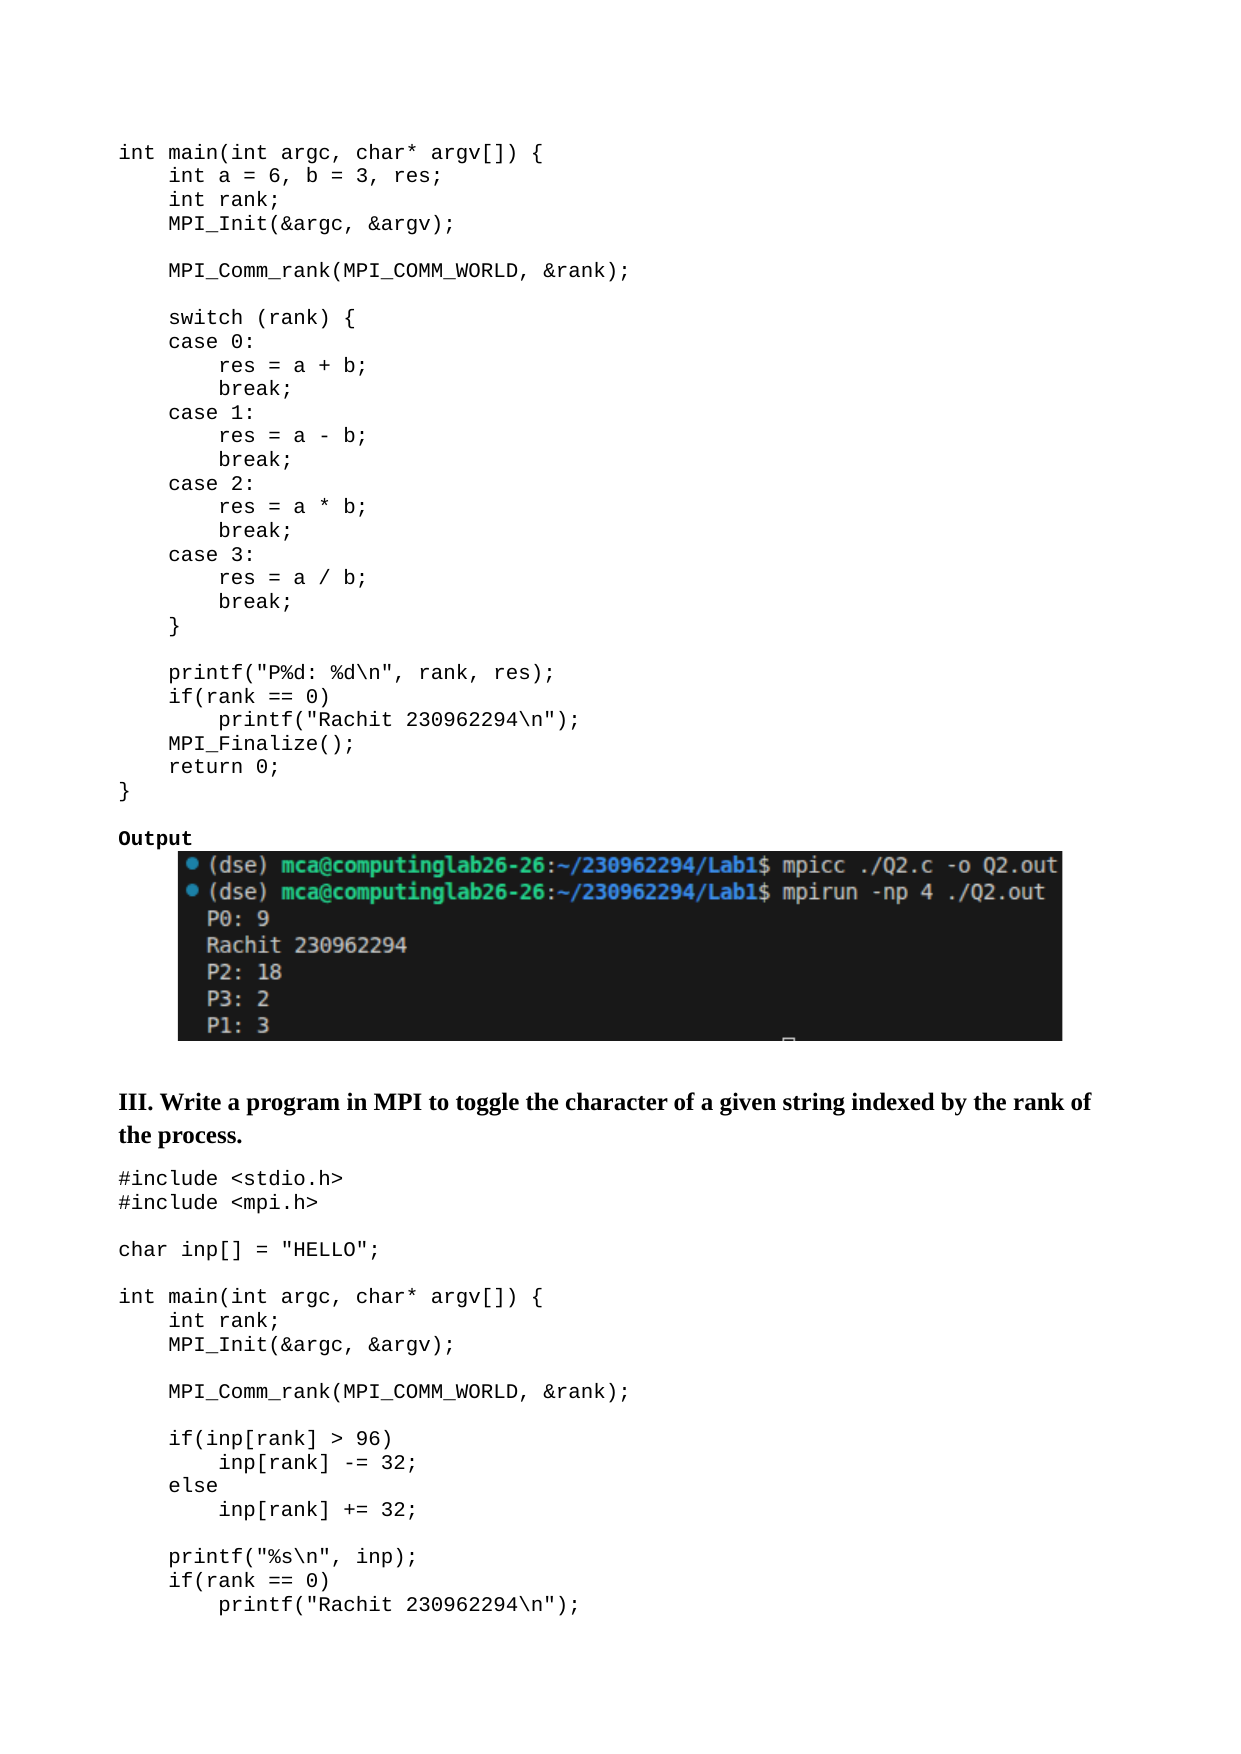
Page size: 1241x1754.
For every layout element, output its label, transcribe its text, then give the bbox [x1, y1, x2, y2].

text } [118, 780, 1122, 804]
text switch (rank) { [118, 307, 1122, 331]
text MPI_Comm_rank(MPI_COMM_WORLD, &rank); [118, 260, 1122, 284]
text int main(int argc, char* argv[]) { [118, 1286, 1122, 1310]
text MPI_Init(&argc, &argv); [118, 213, 1122, 236]
text int rank; [118, 189, 1122, 213]
text #include <stdio.h> [118, 1168, 1122, 1192]
text res = a / b; [118, 567, 1122, 591]
text res = a - b; [118, 426, 1122, 449]
text int rank; [118, 1310, 1122, 1334]
text int a = 6, b = 3, res; [118, 165, 1122, 189]
text char inp[] = "HELLO"; [118, 1239, 1122, 1263]
text printf("%s\n", inp); [118, 1546, 1122, 1570]
text res = a + b; [118, 354, 1122, 378]
text #include <mpi.h> [118, 1192, 1122, 1215]
text if(inp[rank] > 96) [118, 1428, 1122, 1452]
text case 2: [118, 473, 1122, 496]
text MPI_Init(&argc, &argv); [118, 1334, 1122, 1357]
text break; [118, 378, 1122, 402]
text MPI_Comm_rank(MPI_COMM_WORLD, &rank); [118, 1381, 1122, 1404]
text break; [118, 591, 1122, 615]
picture [177, 851, 1063, 1041]
text case 0: [118, 331, 1122, 354]
text printf("Rachit 230962294\n"); [118, 709, 1122, 733]
text printf("Rachit 230962294\n"); [118, 1594, 1122, 1617]
text break; [118, 520, 1122, 544]
text MPI_Finalize(); [118, 733, 1122, 757]
text printf("P%d: %d\n", rank, res); [118, 662, 1122, 686]
text Output [118, 827, 1122, 851]
text case 3: [118, 544, 1122, 567]
text } [118, 615, 1122, 638]
text inp[rank] -= 32; [118, 1452, 1122, 1476]
text res = a * b; [118, 496, 1122, 520]
text III. Write a program in MPI to toggle the character of a given string indexed by the rank of the process. [118, 1087, 1122, 1149]
text else [118, 1476, 1122, 1499]
text case 1: [118, 402, 1122, 426]
text break; [118, 449, 1122, 473]
text inp[rank] += 32; [118, 1499, 1122, 1523]
text return 0; [118, 757, 1122, 780]
text if(rank == 0) [118, 1570, 1122, 1594]
text int main(int argc, char* argv[]) { [118, 142, 1122, 165]
text if(rank == 0) [118, 686, 1122, 709]
